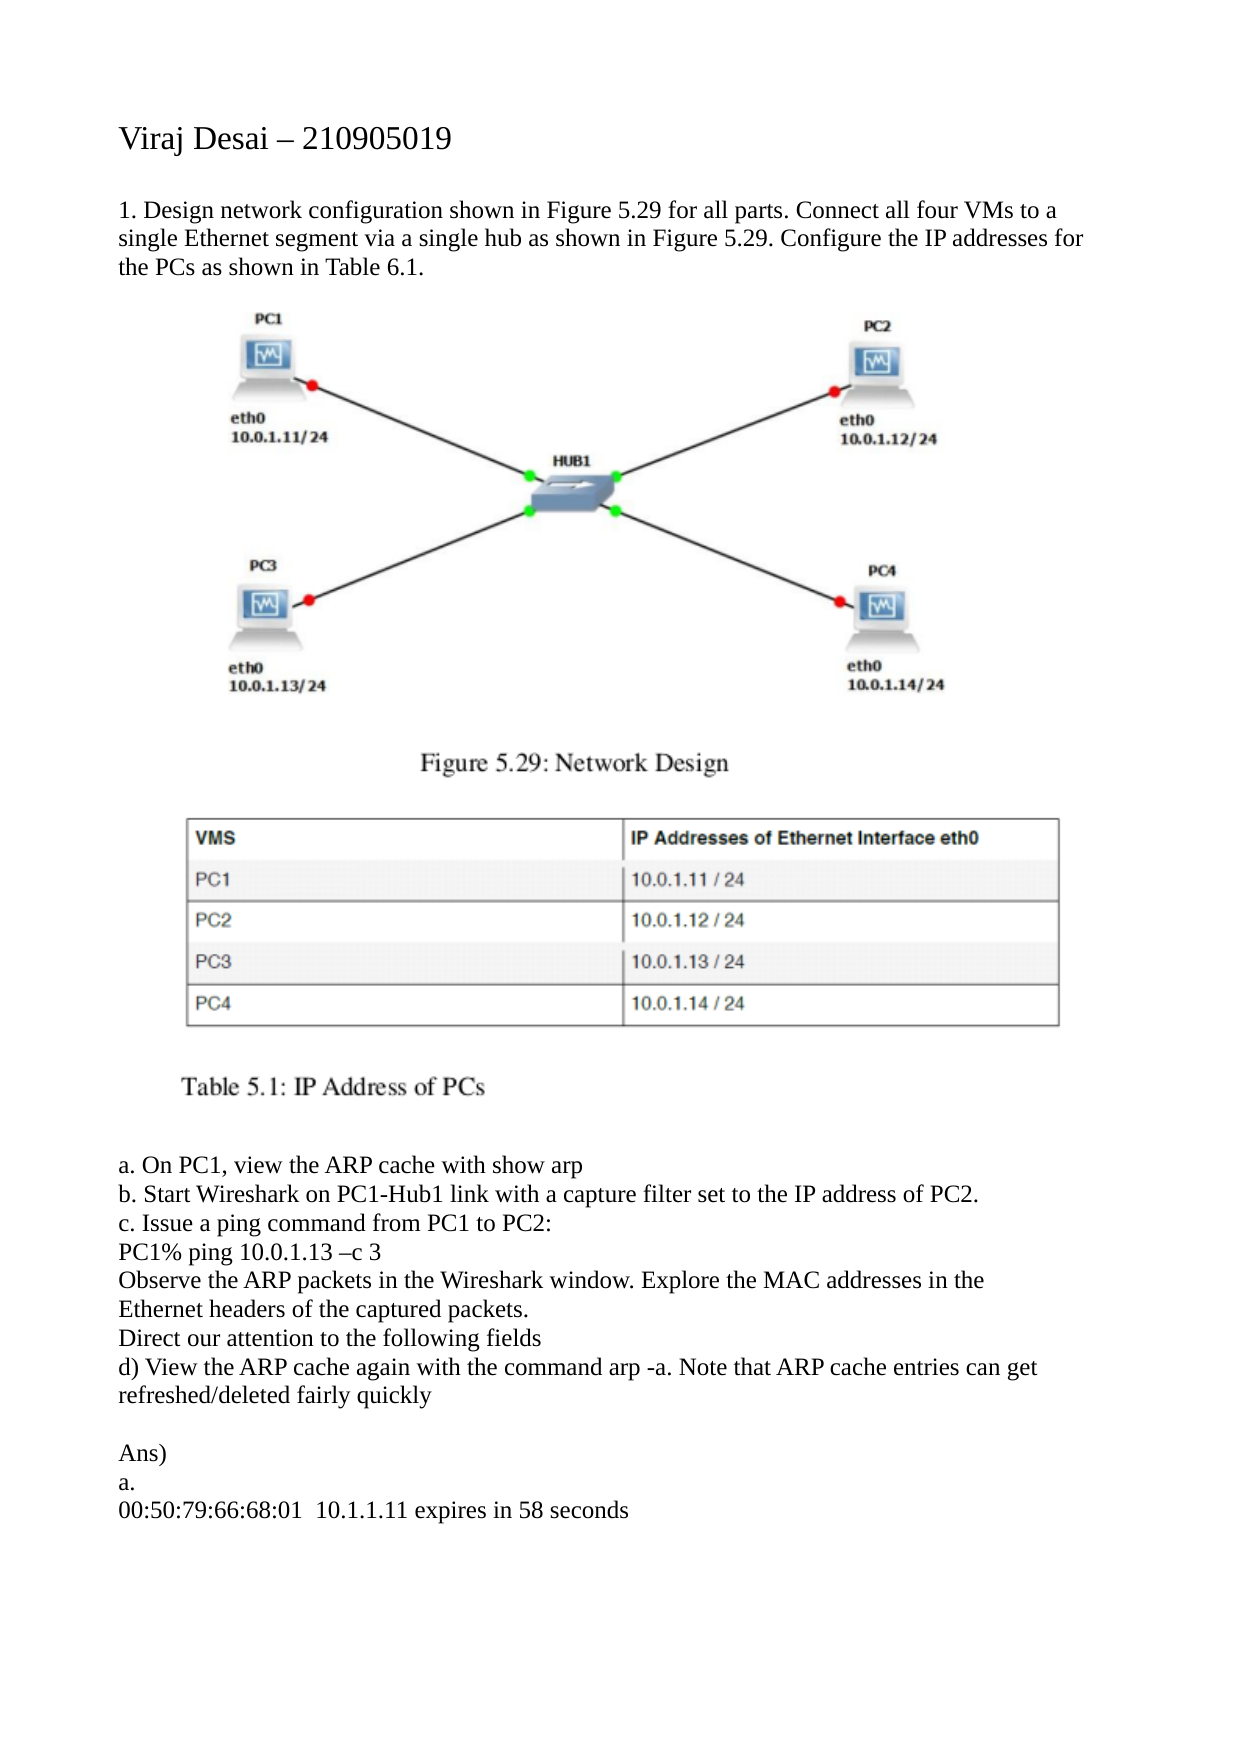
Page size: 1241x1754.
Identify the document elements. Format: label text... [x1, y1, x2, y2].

text Observe the ARP packets in the Wireshark window. Explore the MAC addresses in the [118, 1265, 1122, 1294]
picture [158, 281, 1082, 1122]
text Viraj Desai – 210905019 [118, 118, 1122, 156]
text the PCs as shown in Table 6.1. [118, 252, 1122, 281]
text Ethernet headers of the captured packets. [118, 1294, 1122, 1323]
text single Ethernet segment via a single hub as shown in Figure 5.29. Configure the IP addresses for [118, 223, 1122, 252]
text Direct our attention to the following fields [118, 1323, 1122, 1352]
text d) View the ARP cache again with the command arp -a. Note that ARP cache entries can get [118, 1352, 1122, 1380]
text PC1% ping 10.0.1.13 –c 3 [118, 1237, 1122, 1265]
text 1. Design network configuration shown in Figure 5.29 for all parts. Connect all four VMs to a [118, 195, 1122, 223]
text a. [118, 1467, 1122, 1495]
text 00:50:79:66:68:01 10.1.1.11 expires in 58 seconds [118, 1495, 1122, 1524]
text a. On PC1, view the ARP cache with show arp [118, 1150, 1122, 1179]
text c. Issue a ping command from PC1 to PC2: [118, 1208, 1122, 1237]
text b. Start Wireshark on PC1-Hub1 link with a capture filter set to the IP address of PC2. [118, 1179, 1122, 1208]
text Ans) [118, 1438, 1122, 1467]
text refreshed/deleted fairly quickly [118, 1380, 1122, 1409]
